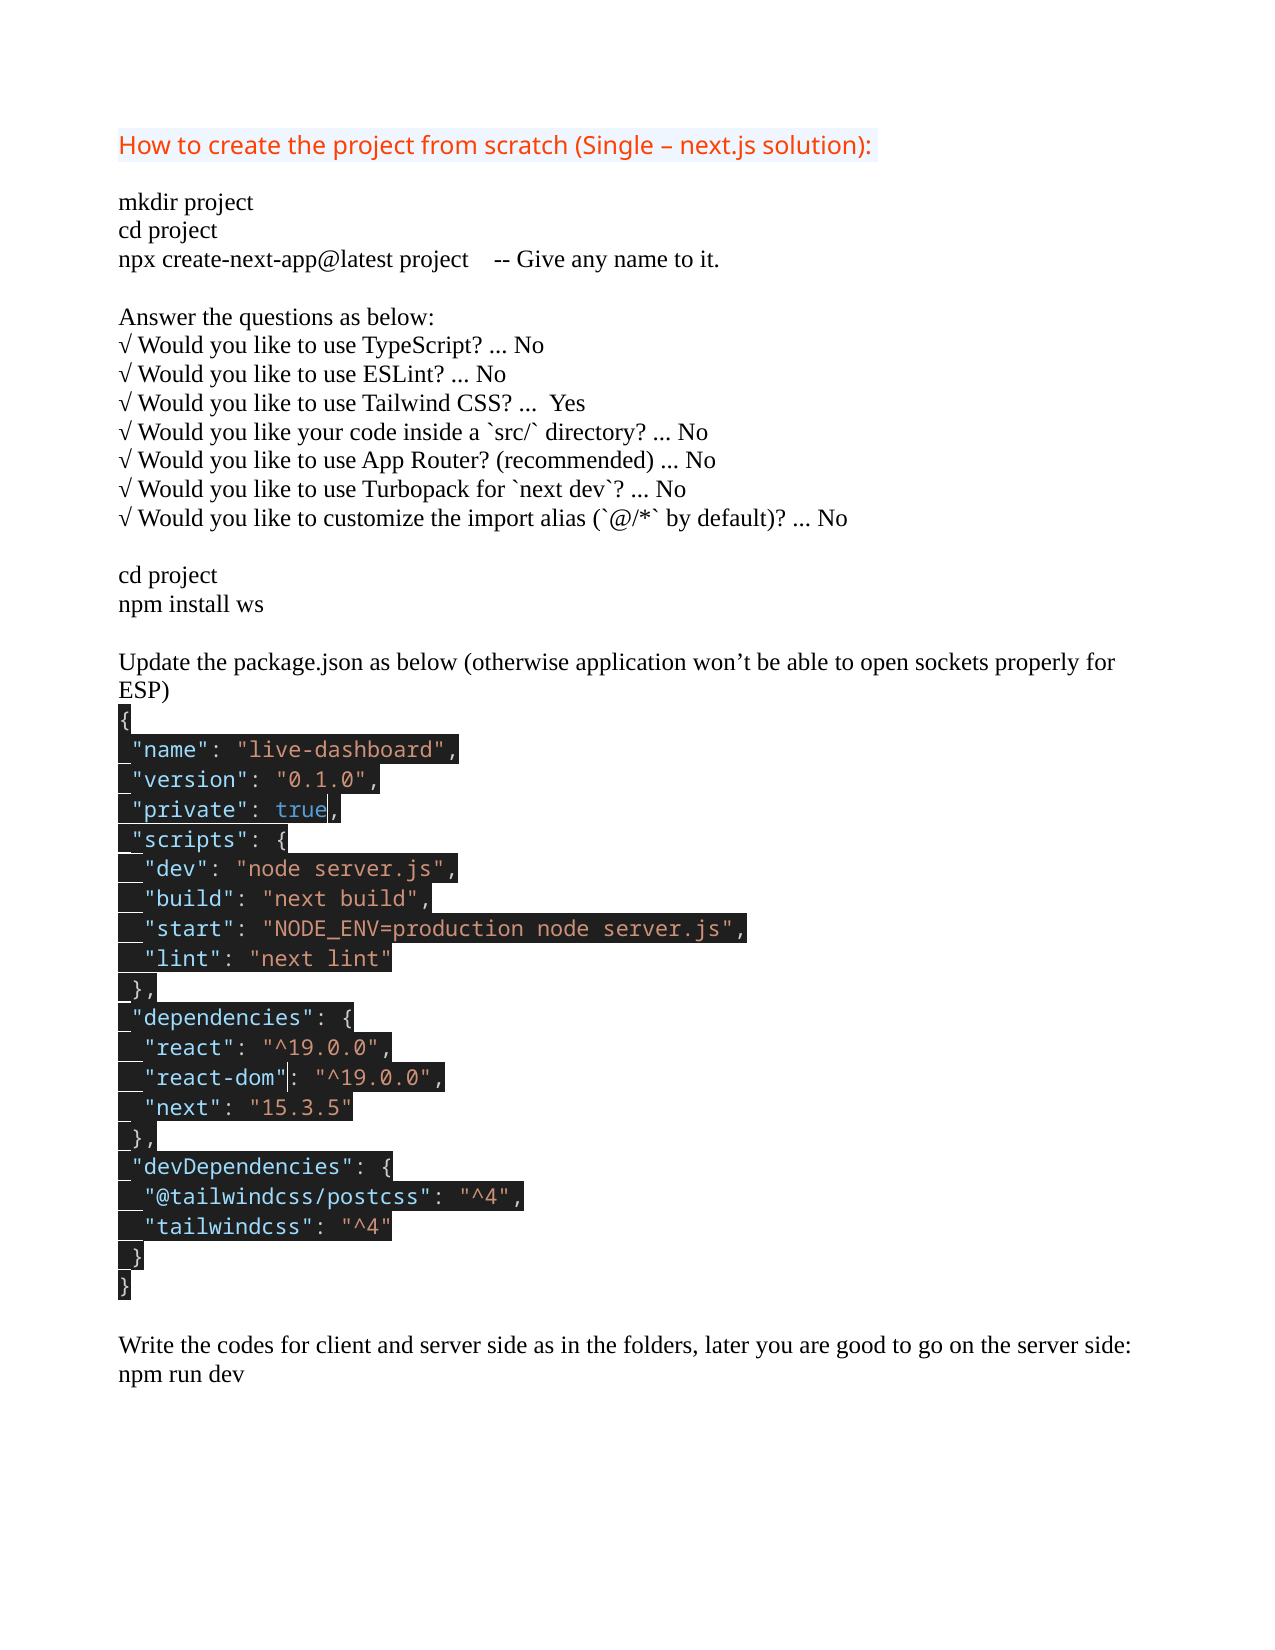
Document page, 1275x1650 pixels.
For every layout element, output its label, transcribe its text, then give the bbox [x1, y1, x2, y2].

text "@tailwindcss/postcss": "^4", [118, 1181, 1157, 1211]
text Answer the questions as below: [118, 302, 1157, 331]
text "react": "^19.0.0", [118, 1032, 1157, 1062]
text "lint": "next lint" [118, 943, 1157, 972]
text Update the package.json as below (otherwise application won’t be able to open sockets properly for ESP) [118, 647, 1157, 704]
text npx create-next-app@latest project -- Give any name to it. [118, 244, 1157, 273]
text "dev": "node server.js", [118, 853, 1157, 883]
text "scripts": { [118, 823, 1157, 853]
text √ Would you like your code inside a `src/` directory? ... No [118, 417, 1157, 446]
text Write the codes for client and server side as in the folders, later you are good to go on the server side: [118, 1330, 1157, 1359]
text cd project [118, 561, 1157, 589]
text "tailwindcss": "^4" [118, 1211, 1157, 1241]
text "react-dom": "^19.0.0", [118, 1062, 1157, 1092]
text "devDependencies": { [118, 1151, 1157, 1181]
text "version": "0.1.0", [118, 764, 1157, 794]
text √ Would you like to use App Router? (recommended) ... No [118, 446, 1157, 474]
text mkdir project [118, 187, 1157, 216]
text √ Would you like to customize the import alias (`@/*` by default)? ... No [118, 503, 1157, 532]
text √ Would you like to use ESLint? ... No [118, 359, 1157, 388]
text npm run dev [118, 1359, 1157, 1387]
text npm install ws [118, 589, 1157, 618]
text } [118, 1270, 1157, 1300]
text "build": "next build", [118, 883, 1157, 913]
text cd project [118, 216, 1157, 244]
text "next": "15.3.5" [118, 1092, 1157, 1121]
text "private": true, [118, 794, 1157, 823]
text "start": "NODE_ENV=production node server.js", [118, 913, 1157, 943]
text { [118, 704, 1157, 734]
text √ Would you like to use Tailwind CSS? ... Yes [118, 388, 1157, 417]
text √ Would you like to use Turbopack for `next dev`? ... No [118, 474, 1157, 503]
text }, [118, 972, 1157, 1002]
text } [118, 1241, 1157, 1270]
text "dependencies": { [118, 1002, 1157, 1032]
text √ Would you like to use TypeScript? ... No [118, 331, 1157, 359]
text "name": "live-dashboard", [118, 734, 1157, 764]
text How to create the project from scratch (Single – next.js solution): [118, 118, 1157, 162]
text }, [118, 1121, 1157, 1151]
